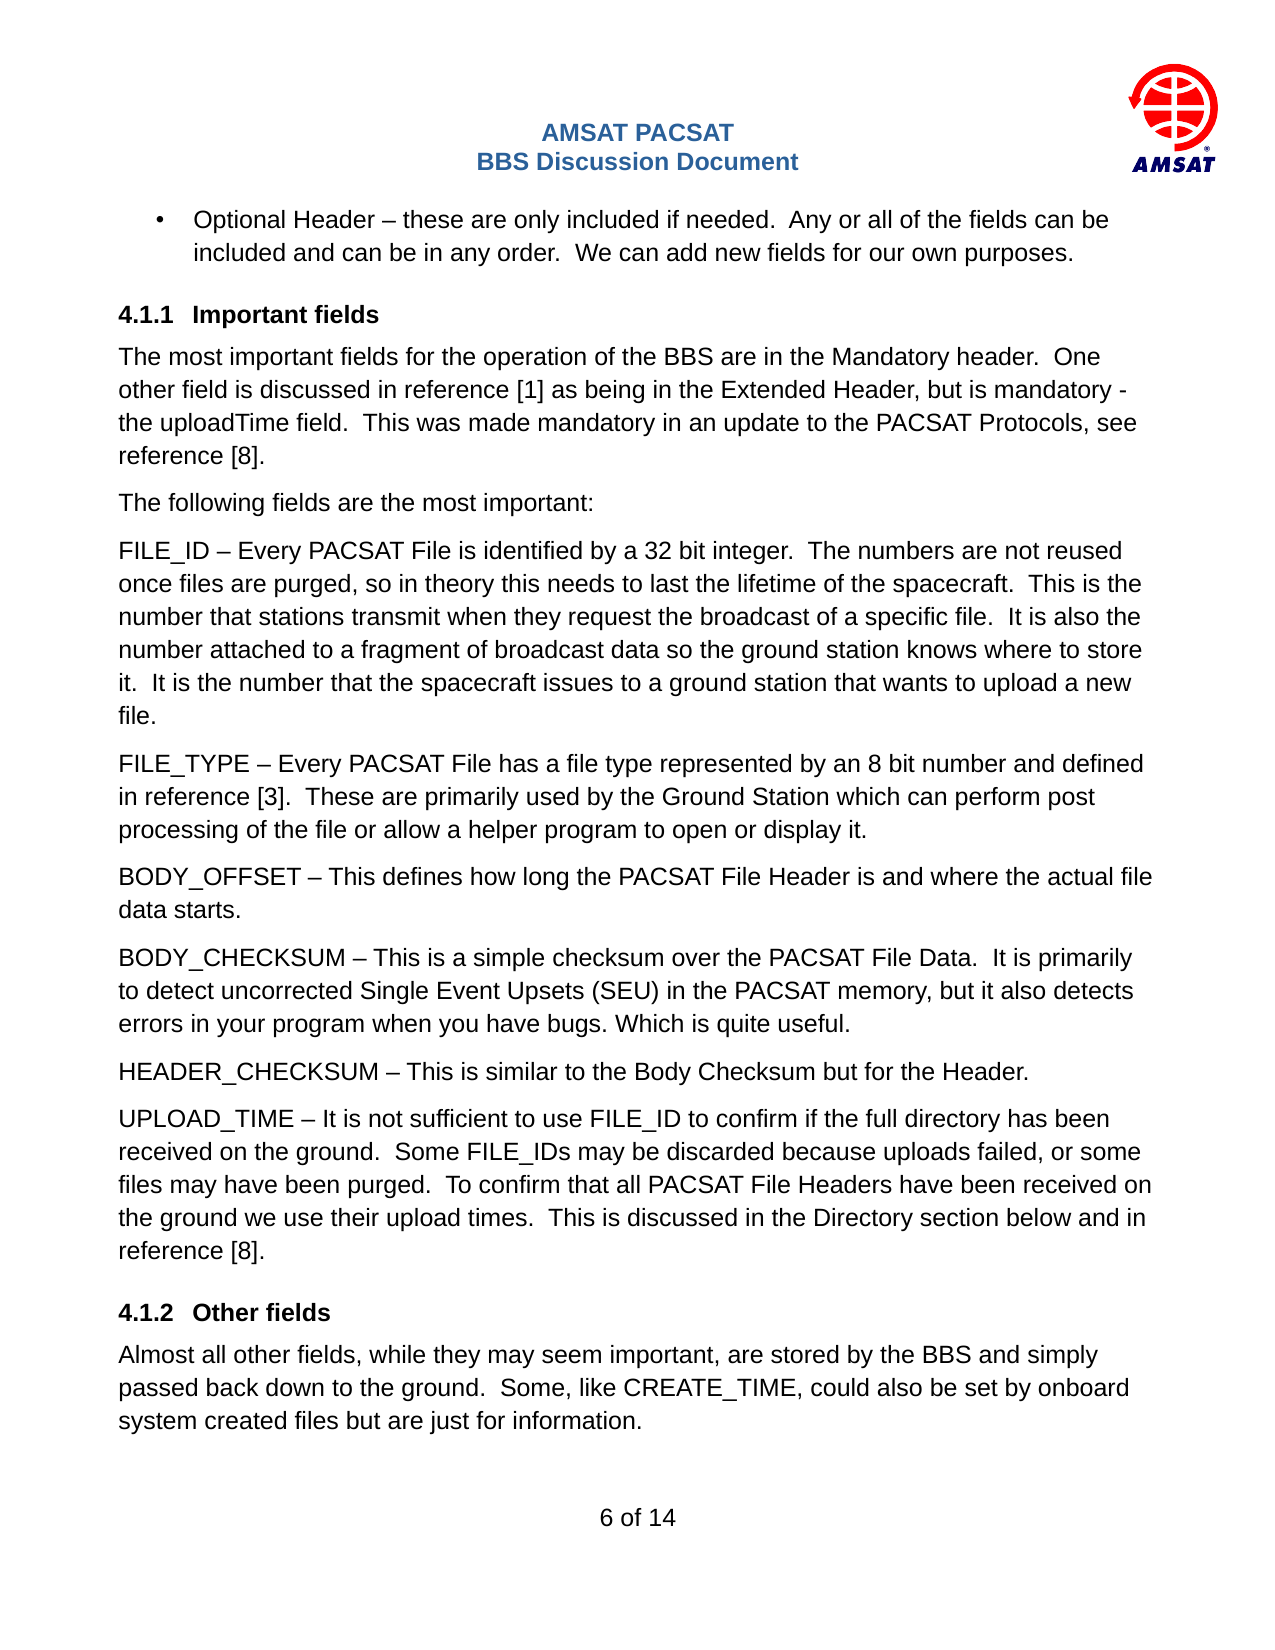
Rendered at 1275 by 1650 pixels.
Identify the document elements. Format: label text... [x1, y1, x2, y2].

text UPLOAD_TIME – It is not sufficient to use FILE_ID to confirm if the full directory has been received on the ground. Some FILE_IDs may be discarded because uploads failed, or some files may have been purged. To confirm that all PACSAT File Headers have been received on the ground we use their upload times. This is discussed in the Directory section below and in reference [8]. [118, 1104, 1157, 1265]
text The following fields are the most important: [118, 488, 1157, 517]
text FILE_ID – Every PACSAT File is identified by a 32 bit integer. The numbers are not reused once files are purged, so in theory this needs to last the lifetime of the spacecraft. This is the number that stations transmit when they request the broadcast of a specific file. It is also the number attached to a fragment of broadcast data so the ground station knows where to store it. It is the number that the spacecraft issues to a ground station that wants to upload a new file. [118, 536, 1157, 730]
picture [1126, 61, 1220, 174]
text The most important fields for the operation of the BBS are in the Mandatory header. One other field is discussed in reference [1] as being in the Extended Header, but is mandatory - the uploadTime field. This was made mandatory in an update to the PACSAT Protocols, see reference [8]. [118, 342, 1157, 469]
text BODY_OFFSET – This defines how long the PACSAT File Header is and where the actual file data starts. [118, 862, 1157, 924]
subtitle Other fields [118, 1298, 1157, 1327]
subtitle Important fields [118, 300, 1157, 329]
text BODY_CHECKSUM – This is a simple checksum over the PACSAT File Data. It is primarily to detect uncorrected Single Event Upsets (SEU) in the PACSAT memory, but it also detects errors in your program when you have bugs. Which is quite useful. [118, 943, 1157, 1038]
text FILE_TYPE – Every PACSAT File has a file type represented by an 8 bit number and defined in reference [3]. These are primarily used by the Ground Station which can perform post processing of the file or allow a helper program to open or display it. [118, 749, 1157, 843]
text HEADER_CHECKSUM – This is similar to the Body Checksum but for the Header. [118, 1057, 1157, 1085]
text Almost all other fields, while they may seem important, are stored by the BBS and simply passed back down to the ground. Some, like CREATE_TIME, could also be set by onboard system created files but are just for information. [118, 1340, 1157, 1434]
list Optional Header – these are only included if needed. Any or all of the fields can be included and can be in any order. We can add new fields for our own purposes. [156, 205, 1157, 267]
